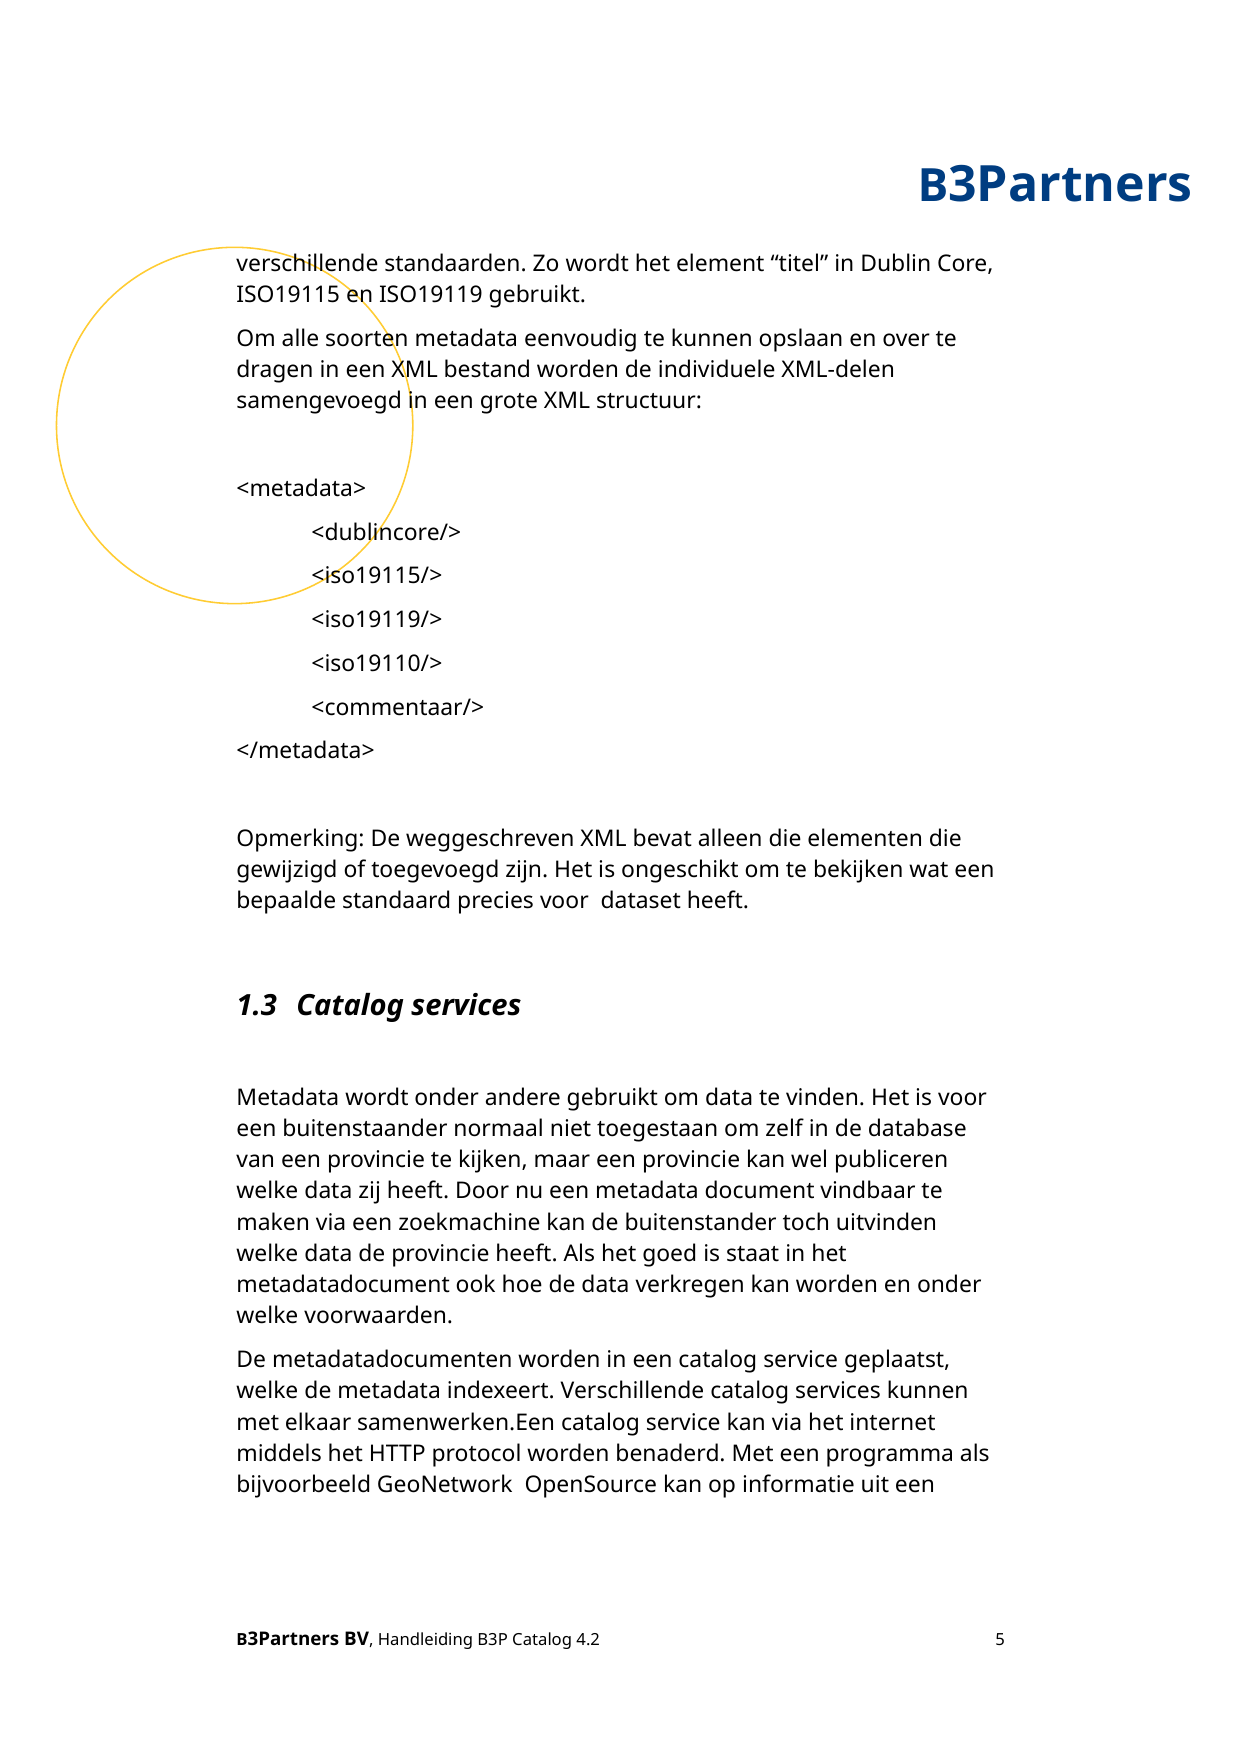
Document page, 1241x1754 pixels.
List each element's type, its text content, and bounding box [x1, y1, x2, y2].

subtitle Catalog services [236, 984, 1004, 1024]
text </metadata> [236, 734, 1004, 766]
text Metadata wordt meestal in de vorm van XML opgeslagen en elke standaard heeft zijn eigen elementen die worden gebruikt om de metadata op te bouwen. Sommige elementen komen vaker voor in de verschillende standaarden. Zo wordt het element “titel” in Dublin Core, ISO19115 en ISO19119 gebruikt. [258, 247, 1004, 309]
text <commentaar/> [236, 691, 1004, 722]
text <iso19115/> [306, 559, 1004, 591]
text Om alle soorten metadata eenvoudig te kunnen opslaan en over te dragen in een XML bestand worden de individuele XML-delen samengevoegd in een grote XML structuur: [382, 322, 1004, 416]
text <iso19119/> [236, 603, 1004, 634]
text De metadatadocumenten worden in een catalog service geplaatst, welke de metadata indexeert. Verschillende catalog services kunnen met elkaar samenwerken.Een catalog service kan via het internet middels het HTTP protocol worden benaderd. Met een programma als bijvoorbeeld GeoNetwork OpenSource kan op informatie uit een catalog service worden gezocht. [236, 1343, 1004, 1499]
text <dublincore/> [367, 516, 1004, 547]
text <metadata> [397, 472, 1004, 503]
text <iso19110/> [236, 647, 1004, 678]
text Metadata wordt onder andere gebruikt om data te vinden. Het is voor een buitenstaander normaal niet toegestaan om zelf in de database van een provincie te kijken, maar een provincie kan wel publiceren welke data zij heeft. Door nu een metadata document vindbaar te maken via een zoekmachine kan de buitenstander toch uitvinden welke data de provincie heeft. Als het goed is staat in het metadatadocument ook hoe de data verkregen kan worden en onder welke voorwaarden. [236, 1080, 1004, 1330]
text Opmerking: De weggeschreven XML bevat alleen die elementen die gewijzigd of toegevoegd zijn. Het is ongeschikt om te bekijken wat een bepaalde standaard precies voor dataset heeft. [236, 822, 1004, 916]
